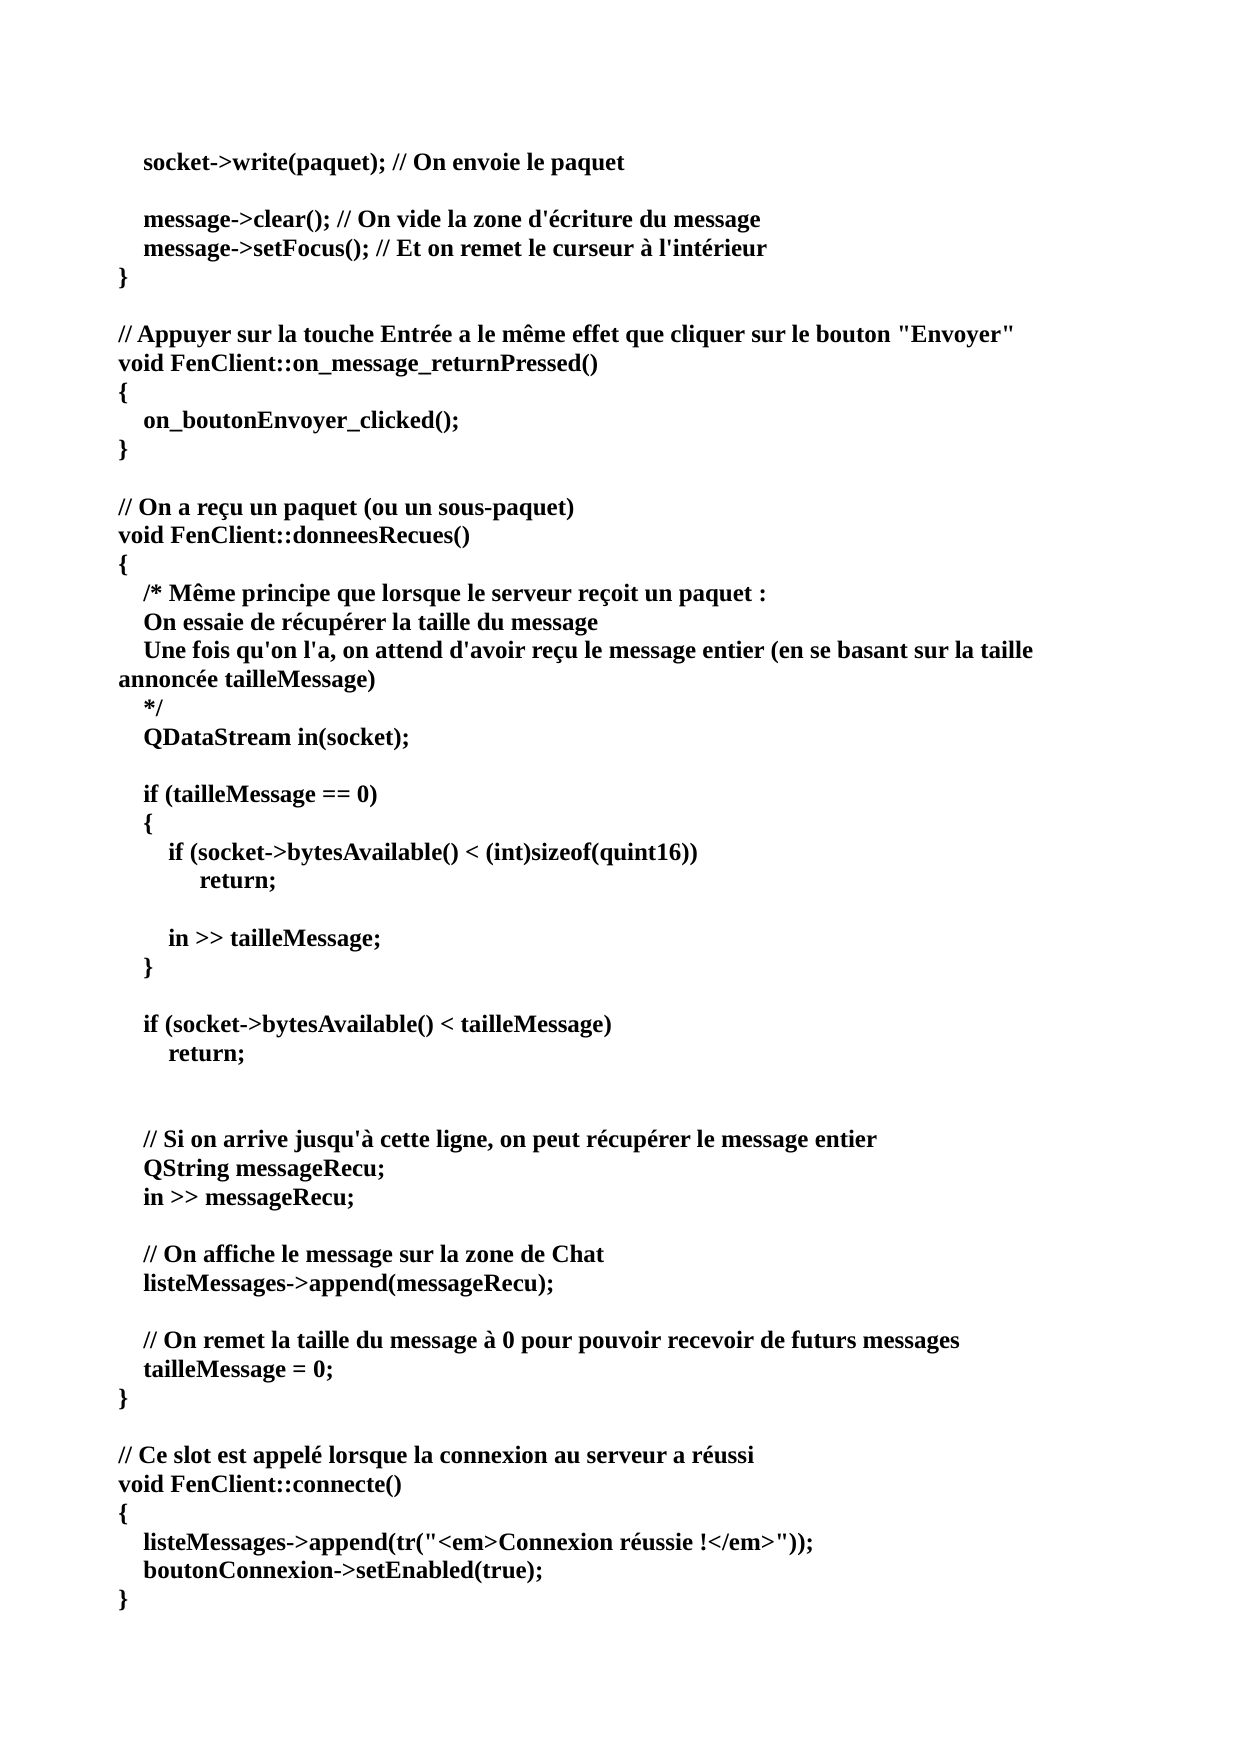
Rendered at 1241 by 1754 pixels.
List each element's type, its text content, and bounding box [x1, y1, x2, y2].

text in >> messageRecu; [118, 1182, 1122, 1211]
text { [118, 1498, 1122, 1527]
text on_boutonEnvoyer_clicked(); [118, 406, 1122, 434]
text void FenClient::connecte() [118, 1469, 1122, 1498]
text return; [118, 1038, 1122, 1067]
text // Ce slot est appelé lorsque la connexion au serveur a réussi [118, 1441, 1122, 1469]
text } [118, 1383, 1122, 1412]
text tailleMessage = 0; [118, 1354, 1122, 1383]
text // On remet la taille du message à 0 pour pouvoir recevoir de futurs messages [118, 1326, 1122, 1354]
text { [118, 549, 1122, 578]
text in >> tailleMessage; [118, 923, 1122, 952]
text QString messageRecu; [118, 1153, 1122, 1182]
text } [118, 952, 1122, 981]
text } [118, 1584, 1122, 1613]
text void FenClient::on_message_returnPressed() [118, 348, 1122, 377]
text QDataStream in(socket); [118, 722, 1122, 751]
text return; [118, 866, 1122, 894]
text message->clear(); // On vide la zone d'écriture du message [118, 204, 1122, 233]
text if (socket->bytesAvailable() < tailleMessage) [118, 1009, 1122, 1038]
text */ [118, 693, 1122, 722]
text boutonConnexion->setEnabled(true); [118, 1556, 1122, 1584]
text if (socket->bytesAvailable() < (int)sizeof(quint16)) [118, 837, 1122, 866]
text // On affiche le message sur la zone de Chat [118, 1239, 1122, 1268]
text // Si on arrive jusqu'à cette ligne, on peut récupérer le message entier [118, 1124, 1122, 1153]
text { [118, 808, 1122, 837]
text if (tailleMessage == 0) [118, 779, 1122, 808]
text { [118, 377, 1122, 406]
text On essaie de récupérer la taille du message [118, 607, 1122, 636]
text listeMessages->append(tr("<em>Connexion réussie !</em>")); [118, 1527, 1122, 1556]
text } [118, 262, 1122, 291]
text // Appuyer sur la touche Entrée a le même effet que cliquer sur le bouton "Envoyer" [118, 319, 1122, 348]
text void FenClient::donneesRecues() [118, 521, 1122, 549]
text message->setFocus(); // Et on remet le curseur à l'intérieur [118, 233, 1122, 262]
text socket->write(paquet); // On envoie le paquet [118, 147, 1122, 176]
text /* Même principe que lorsque le serveur reçoit un paquet : [118, 578, 1122, 607]
text } [118, 434, 1122, 463]
text // On a reçu un paquet (ou un sous-paquet) [118, 492, 1122, 521]
text Une fois qu'on l'a, on attend d'avoir reçu le message entier (en se basant sur la taille annoncée tailleMessage) [118, 636, 1122, 693]
text listeMessages->append(messageRecu); [118, 1268, 1122, 1297]
